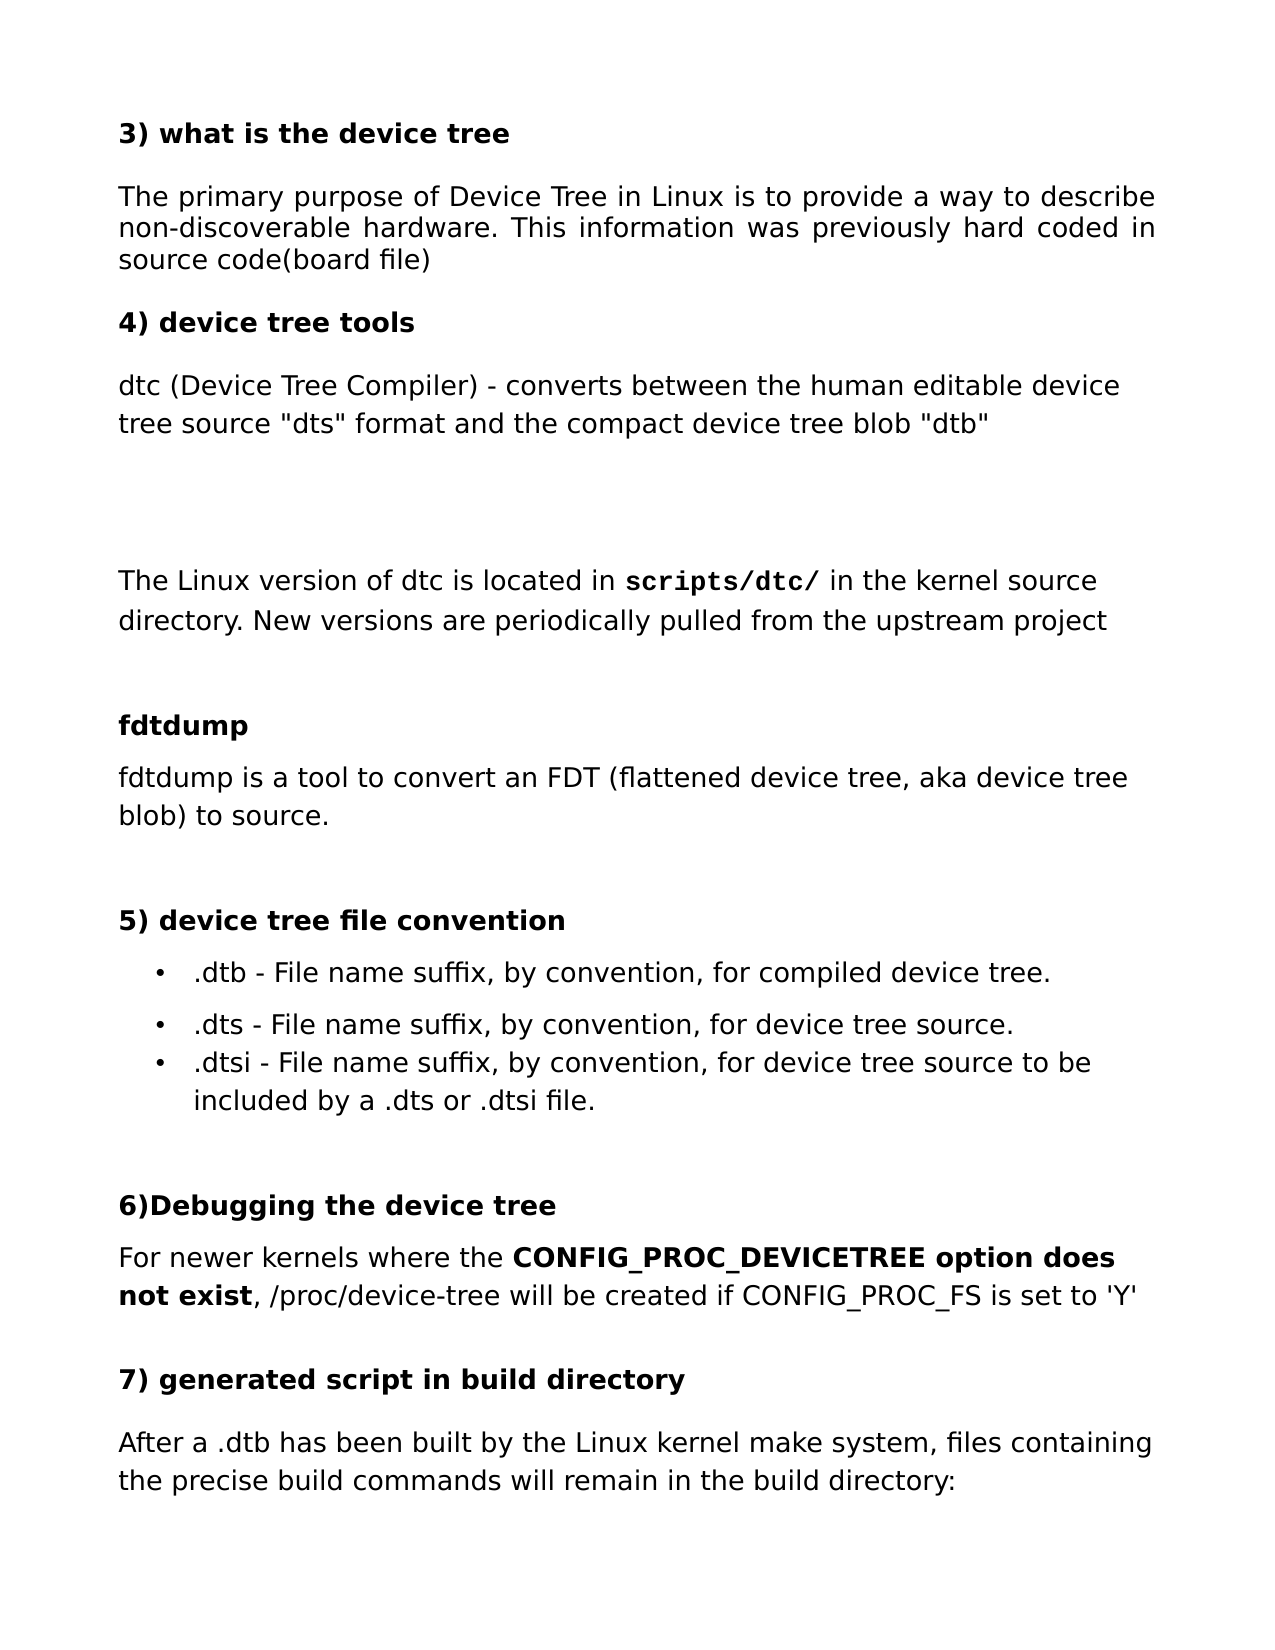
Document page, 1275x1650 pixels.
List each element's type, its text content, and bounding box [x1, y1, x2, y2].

text 7) generated script in build directory [118, 1364, 1157, 1396]
text fdtdump [118, 710, 1157, 741]
text The primary purpose of Device Tree in Linux is to provide a way to describe non-discoverable hardware. This information was previously hard coded in source code(board file) [118, 181, 1157, 276]
text dtc (Device Tree Compiler) - converts between the human editable device tree source "dts" format and the compact device tree blob "dtb" [118, 371, 1157, 440]
text 6)Debugging the device tree [118, 1190, 1157, 1222]
text The Linux version of dtc is located in scripts/dtc/ in the kernel source directory. New versions are periodically pulled from the upstream project [118, 566, 1157, 637]
list .dtsi - File name suffix, by convention, for device tree source to be included by a .dts or .dtsi file. [156, 1047, 1157, 1117]
text fdtdump is a tool to convert an FDT (flattened device tree, aka device tree blob) to source. [118, 762, 1157, 832]
list .dts - File name suffix, by convention, for device tree source. [156, 1010, 1157, 1041]
text For newer kernels where the CONFIG_PROC_DEVICETREE option does not exist, /proc/device-tree will be created if CONFIG_PROC_FS is set to 'Y' [118, 1242, 1157, 1312]
text 3) what is the device tree [118, 118, 1157, 150]
text 4) device tree tools [118, 307, 1157, 339]
text 5) device tree file convention [118, 905, 1157, 936]
text After a .dtb has been built by the Linux kernel make system, files containing the precise build commands will remain in the build directory: [118, 1427, 1157, 1497]
list .dtb - File name suffix, by convention, for compiled device tree. [156, 957, 1157, 989]
